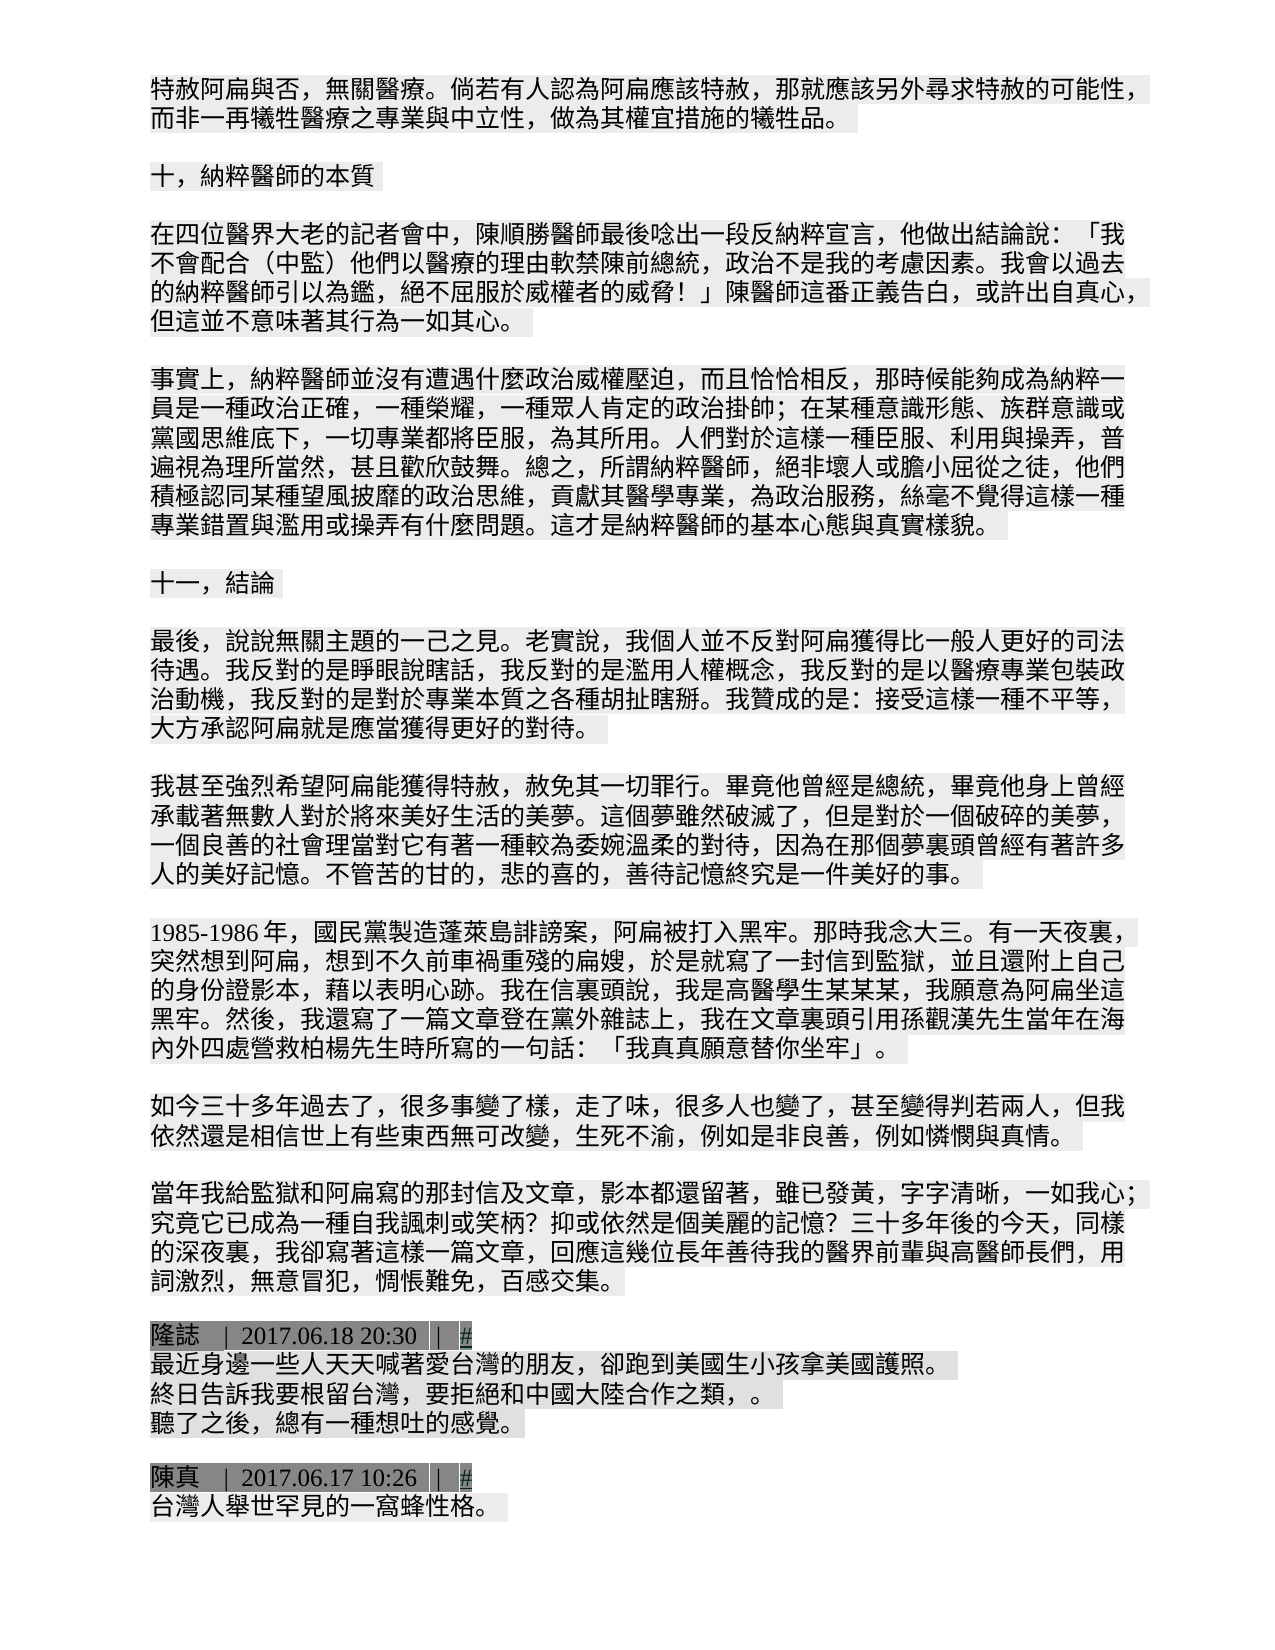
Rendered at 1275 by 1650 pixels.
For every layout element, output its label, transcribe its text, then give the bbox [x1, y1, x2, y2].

text 陳真 | 2017.06.17 10:26 | # [150, 1463, 1125, 1492]
text 最近身邊一些人天天喊著愛台灣的朋友，卻跑到美國生小孩拿美國護照。 終日告訴我要根留台灣，要拒絕和中國大陸合作之類，。 聽了之後，總有一種想吐的感覺。 [150, 1351, 1125, 1438]
text 隆誌 | 2017.06.18 20:30 | # [150, 1321, 1125, 1351]
text 給阿扁的醫生們上一堂醫學倫理課 陳真2017. 06. 18. 台中監獄近日去函阿扁，指出外界對其醫療成員公正性有所質疑，要求阿扁下回申請保外就醫時應增加第二所醫學中心之診斷證明，以昭公信。為此，吳樹民（醫界聯盟基金會董事長）、陳永興（前羅東聖母醫院院長）、賴其萬（和信醫院副院長）及阿扁醫療小組副召集人陳順勝（高雄長庚醫院榮譽副院長）等四位醫界大老，聯合召開記者會，痛批中監侵犯醫療人權，踐踏醫學專業尊嚴，傷害病患自主權，侵害受刑人人權，破壞醫學倫理等等，驚人罪名一大串，要求典獄長撤職查辦、法務部長下台及蔡英文公開道歉；其間更有十數名民進黨立委與民代大陣仗一字排開，聯手痛批。但我看不出中監此一要求有何不當，反倒看出許多基本的醫學倫理問題。 一，忠誠的分裂 我過去長年擔任「指定專科醫師」，負責司法精神鑑定，包括家暴、性侵、殺人、搶奪、詐欺、傷害乃至一般禁治產宣告等等。前來接受鑑定的當事人，統統不是我的病人，而且也不是他們找上我，而是官方指定。更重要的是，我只負責鑑定其生理與心智認知功能，卻非其治療者，因為這兩項專業行為具有相當的內在衝突性，難以併存，套句術語，這叫做醫病關係之「忠誠的分裂」（The Split of Loyalty）。簡言之，鑑定者以找出所謂「專業真相」為目的，即便此一病情真相不利於當事人之法律後果，仍然必須做出專業誠實陳述，效忠的對象是法律與社會公眾利益。治療者卻不然，只應以被治療者的健康為唯一考量及目的。 當然，事有大小，權責有輕重，得看其影響所及而定。比方說，如果你只是要跟學校或工作單位請個假，無關乎公眾利益，便無「效忠對象」的衝突問題。 二，查明病情無關病患自主權 任何一個司法當事人，一定會希望找一個與自己關係友好的醫生來為自己進行專業鑑定。因此，任何人往往只能接受官方指派鑑定醫師，而不能自己挑對己有利者，這跟侵犯病患自主權扯不上任何關係。保外就醫亦然，你要找誰看病當然是你的自由，中監亦從無要求阿扁更換主治醫師，至於由誰來鑑定你的病情真相，卻非當事人片面權利。若對原有的專家證詞之公正性有所疑慮，司法或執法機關當然有權要求第二份不同來源之專業意見，以供比對。此舉稀鬆平常，本應如此，畢竟治療是一回事，病情真相及其法律意義之查明與確立，卻又是另一回事。 況且，中監也僅僅只是要求第二份醫學中心專業意見，並無指定人選，阿扁大可自行再找一位醫生看診，取得證明，何難之有？何來侵犯人權之說？所謂踐踏醫療專業、傷害病人自主權云云，更是無端指控。當然，當事人若覺此一要求不合理，大可申訴，但若要據此指控上述幾大罪狀，未免言過其實，亂扣罪名。 三，醫療中立 上述四位醫師，長年以來，政治立場極其顯著，甚且政治活躍。這是個人自由，無可厚非，但其相關發言卻往往一方面既是醫療專業，一方面卻又充滿政治評價。比方說，陳順勝醫師說，阿扁的治療「超越醫學，涵蓋身心靈的治療，甚至包括口述歷史」，「阿扁被關六年，在監所內被洗腦說他貪汙貪腐、被台灣人民背棄，直到出獄後才發現不是這樣」。陳永興醫師則鼓勵蔡英文「心中要有是非及道德勇氣」，「做一個總統，妳不懂什麼是正確的事嗎？大多數人民認同支持的事還是要做，明知陳水扁的司法審判有問題，就應該執行人民授權總統特赦的權力」。 當一個治療者同時又是鑑定者時，醫病關係已有內在矛盾，倘若他又對於病患表現出如此強烈的政治評價與政治認同時，其專業證詞有可能不受到外界質疑嗎？破壞這項專業中立性的人不是中監或法務部，而是醫療團隊之自我角色混淆。一個人下了班，當然可以有各種活動與立場，但在他的專業角色上，卻只應陳述專業語言，而非一下是醫療者，一下又是政治同志，一下談醫療，一下又扯到政治迫害，這其實只是在傷害自己專業證詞的中立性與可信度。 美國打從九零年代開始，在對外各場侵略戰爭中，提出一項軍事運作模式，美其名為「軍事人道主義」（Military Humanitarianism），作法之一是，要求人道救援團體或醫療團體等非政府組織須隨軍隊進出，接受美軍統一指揮調度，甚至接受美軍財物資助。此一作法產生極大後遺症，自此之後，原本受到雙方尊重的民間救援人員或醫護人員，開始受到對方攻擊，因為，一旦失去中立性，同時也就失去了人們的基本信任。 總部設於法國、曾獲得諾貝爾和平獎的「無國界醫生組織」（簡稱MSF），之所以受到世人敬重，主要原因不光在於其不畏炮火，深入戰場第一線在槍林彈雨中搶救傷患，而且向來拒絕「軍事人道主義」的政治收編與掛勾，還給醫療與人道救援一個清純乾淨的原始面貌。並非說MSF不具政治傾向，而是說它不會把政治和醫療救援兩種角色混為一談，更不會根據政治立場設定為救援與否之前提要件。但也因為這樣，MSF的救援醫療工作站乃至各地附設醫院，多次遭到美軍鎖定轟炸，因其照樣救治敵方人員。 從「軍事人道主義」之無數偏頗人道團體，到專業獨立的MSF，在在顯示：任何一項專業之所以受人敬重與信任，乃是因為它必須獨立於所有非專業考量的因素之外。 賴其萬醫師說他不太管政治，但中監這件事卻讓他「很憤慨」，所以一定要來召開記者會。因為，他說，「醫學倫理與醫生的社會責任在台灣是必須要推動的 」。讓我更為訝異的是，賴醫師並表達「台灣醫界對陳水扁的尊敬與關心」，甚至哽咽表示他曾看到阿扁「如何在牢房中寫字，倍受凌辱的過程，讓他很難過」。賴醫師當然可以表達其個人對阿扁的景仰，但卻沒有理由把整個「台灣醫界」拖下水。我不知道醫界有多少人景仰阿扁，我只知道我自己在一片綠油油的台灣社會中，確實對之不敢不敬。 當年，林義雄選上省議員，會議召開前夕，省主席林洋港前來省議會拜會。隔天，報上寫了一句「全體省議員均表歡迎」。這樣一句平淡八股陳述，卻讓林義雄很生氣，他說，省議員是要監督省主席的，怎麼可以表示「歡迎」，甚至還「全體」省議員均表歡迎。林義雄為此要求報紙更正，表示我林義雄絕不能讓選民以為我選上省議員之後嘴臉就變了樣。這事在當年引起很大的風波，林義雄在主流媒體的抹黑下，被描述成吹毛求疵只會做秀的跳樑小丑。 我說這件往事的意思是說：類似像這樣的事，乍看瑣碎，其實意義重大。或許在這個一片綠油油的島上，許多醫界人士更是綠到發黑。但我相信，並不是每個醫界人士都如此不明是非，至少我就一點也不會景仰阿扁。曾經景仰，不過那已是三十多年前的前塵往事。更重要的是，景不景仰事涉政治與道德評價，這類話語，理應在醫療專業的執行中出局，因為它有害其應有的中立性。 另外，阿扁的醫療小組成員陳喬琪醫師（前台灣精神醫學會理事長）說，「阿扁現在的心靈非常脆弱」，因此他呼籲，「蔡總統雖然有很多事要處理，但陳水扁的事更重要，解放阿扁的心靈比其他事情還重要」。阿扁醫療小組發言人陳昭姿藥師則指出，中監的公文「已讓扁的情緒大受影響」，過去的復健療效因此「付之一炬」，他們要求回歸醫療專業，不要讓醫療政治化。但事實上，恰恰是這些綠油油的醫護人員把醫療給政治化。 四，勿濫用專業 依規定，阿扁能否從事哪些活動，我沒意見，大部份人應該也都不會有意見。但若硬要說阿扁連參加政治餐會致詞，或是接受上千名群眾歡呼，也都統統是什麼「社區職能治療」，絕不得侵犯，否則就是踐踏醫療專業云云，這樣會不會扯太遠了？依此邏輯，我看不出有哪一樣活動不能被冠上「社區職能治療」的名義？ 阿扁參加綠營凱達格蘭基金會餐會，中監不准其致詞。陳順勝氣憤地說，「不讓他致詞，這樣就看不出病情是否改善」，因此痛批中監讓「治療情境破壞殆盡」，並揚言「要思考看有什麼方法可以突破」。扁出席某音樂會，面對外界批評，其兒子陳致中竟然也說，「這些都是屬於醫療的一環」，不得干涉。依此邏輯，意味著所有的活動都可以冠以「醫療」之名。請問這樣的一種專業說詞合理嗎？既是醫療，就應謹守醫療的專業分寸，而非自詡提供了阿扁「超越醫療」的服務，超越醫療，那究竟又是一種什麼樣的專業？ 五，醫療專業的可公評性 醫療雖是一種專業，但它既然是一種實證性的自然科學，意味著它是一種所謂「軟科學」（soft science），而非數學邏輯與物理等等「硬科學」（hard science）。今天如果有人提出一個物理定律，挑戰過去的學理，我想一般人是根本無法置喙的，但是，臨床醫學卻不是這樣一種硬科學，也因此具有一種「可公評性」。所謂專業，絕不是什麼不可質疑的銅牆鐵壁。 簡單說，任何醫界圈外人，包括所有販夫走卒，依然還是可以憑著一定的常識與生活經驗及周邊相關知識來判斷某一項醫療宣稱或醫療處置是否具有基本的合理性。你不能動不動就搬出醫師的所謂專業身份，企圖堵住天下悠悠之口。你更不應該老是亮出一堆顯赫的權勢地位身份，企圖壟斷相關知識與專業作為上的一切正當性及其外在社會與法律意義，拒斥、敵視任何質疑。 如果阿扁的醫療團隊這麼有專業自信，那麼，自己去找個第二家醫學中心的醫師，請他開立一張診斷證明，有什麼難？有什麼好生氣的？我們一般人不都是這樣嗎？為什麼這就是「侮辱專業」、「侵犯醫療專業與人權」？為什麼這就是「傷害受刑人醫療人權」、「破壞醫病關係」？甚至因此要把相關官員撤職查辦並要求部長下台。這樣一種反應，並非應有的專業態度，而是政治表態，政治恐嚇。 陳永興醫師憤怒地說：「醫療專業不是台中監獄可以說三道四、胡說八道的！」「中監典獄長懂醫學嗎？你是什麼專業啊？憑什麼質疑？」可是，難道人民或官員若非具有醫師身份，就不能對阿扁的處置提出任何質疑？否則就應嚴懲或下台謝罪？難道以後各地的典獄長或法務部長必須具有醫師資格才能擔任？我們現在究竟是在談論醫學，還是在談政治？這其實恰恰就是一種中世紀宗教裁判所的心態，亦即「我是大老，我說了算」，誰敢質疑，誰就犯忌。陳永興醫師說，中監的不合理要求是「天大的笑話」，但依我看，這樣一些天馬行空、荒腔走板、毫無基本理性的辱罵與攻擊才是笑話。 六，專業內在的歧見 即便是物理或數學等等這樣的硬科學，都還是會有知識內在的不同見解，更不用說臨床醫學了。同一個病患，不同的醫師，往往就會有不同的看法或治療方式。特別是涉及外在行為與內在心靈的精神科，更是如此。陳順勝醫師說，阿扁罹患兩種病，一種叫「心因性憂鬱症」，也就是因為某種外在事件所導致的情緒問題，另一個病叫「創傷後症候群」，也就是經歷某個巨大的災難性事件後所產生的身心問題。其實，後者診斷若能成立，前者便顯得多餘。 阿扁究竟得了什麼病，我無法憑空判斷。但毫無疑問的一點是：臨床醫學這樣一種所謂軟科學，內在必然存在著各種專業歧見。既然如此容易產生歧見，既然不同的醫生往往會有不同的專業見解，那麼，中監要求第二家醫學中心的診斷證明，以便做為一種比對與參考，有何傷害人權之處？這不是醫學專業之常態嗎？這就跟病人往往會多看幾位醫師一樣，據此來判斷不同醫師之間的專業說法，然後再來決定自己應接受何種醫療處置。難道一個醫生會因為病人也跑去看了其他的醫生就應該大發雷霆？進而罵他「侮辱專業」、「破壞醫病關係」？ 七，道德與法律上的內在一致性 阿扁保外就醫應當擁有什麼樣的權利與自由，我沒意見。我有意見的是，不管何種標準或規定，理當具有充份的一致性。但事實上卻根本不是這樣。阿扁所擁有的明明就是一種極其優惠與寬鬆的特殊待遇，絕非其他受刑人所能享有。如果要比照辦理，依我看，監獄裏至少有百分之八十的受刑人都應該立即保外就醫並應擁有各項自由權利才對。阿扁的醫生們為何獨厚阿扁？ 我一點都不反對針對受刑人採取更寬鬆的人道措施，但我在意的是：若要寬鬆，便應一體適用，而非因人而異，法律畢竟不是權貴養的狗。但事實上，一般人就算病得奄奄一息，也絕對得不到像阿扁這樣的寬容待遇。在長年行醫的經歷中，我甚至發現：越是弱勢者，越是貧病孤苦無依者，越難保障其所剩無幾的基本人權。高官、民代或有錢人，和其他一般人相比，坐牢或保外就醫之機會與待遇，根本天壤之別。當一個司法或執法體系總是被權貴者操弄於股掌之上，豈有可能期盼法律會為人所尊重。 八，人權本身即是目的 人權本身即是目的，而非藉以遂行其它目的的手段或工具。但在現實上，特別是政治上，滿口人權，卻往往只是一種任意濫用的鬥爭藉口。當一個概念不斷糟蹋其應有的基本內涵，它也將失去人們的尊重。一如所謂醫學倫理，我從沒看過世界上有哪個國家比台灣更喜歡講所謂的醫學倫理，但卻只是一種嘴巴運動，而無深厚的概念內涵，更無現實意義，講一套做一套；醫院裏，課堂上，生活中，醫學倫理真是滿天飛，但往往有口無心，任意信口開河，彷彿它只是一種無甚意義的陳腔濫調，拿來當裝飾用，或是充當鬥爭工具。 九，醫療專業勿成政治犧牲品 大約七、八年前，扁嫂吳淑珍以身體衰弱甚至隨時有生命危險為由，無數次拒絕出庭應訊。當時我任職台大雲林分院，在報上寫了篇文章，指出台灣司法以及醫療待遇的極度不平等。對待一般人很嚴格，律法森嚴，不容挑戰。對待弱勢者，更是異常嚴苛，甚至視人命如草芥。醫療也一樣，對待權貴，百般呵護，至於一般人，卻往往很難確保那一丁點最基本的醫療人權。 陳順勝醫師近日主張阿扁的身體狀況不適合出庭應訊。我要說的是，阿扁或扁嫂出不出庭應訊，我沒意見。我有意見的是：如果這樣的專業標準成立，那麼，所有涉案人或受刑人都應一體適用才對，而非獨厚少數人。 我更要說的是：不應動輒以醫療做為一種遂行其政治目的或規避法律規範的手段。比方說，硬是要把一種幾乎趨近於零的風險給無限擴大；明明沒有立即性的生命危險，卻硬要說成風中殘燭，命在旦夕。 特赦阿扁與否，無關醫療。倘若有人認為阿扁應該特赦，那就應該另外尋求特赦的可能性，而非一再犧牲醫療之專業與中立性，做為其權宜措施的犧牲品。 十，納粹醫師的本質 在四位醫界大老的記者會中，陳順勝醫師最後唸出一段反納粹宣言，他做出結論說：「我不會配合（中監）他們以醫療的理由軟禁陳前總統，政治不是我的考慮因素。我會以過去的納粹醫師引以為鑑，絕不屈服於威權者的威脅！」陳醫師這番正義告白，或許出自真心，但這並不意味著其行為一如其心。 事實上，納粹醫師並沒有遭遇什麼政治威權壓迫，而且恰恰相反，那時候能夠成為納粹一員是一種政治正確，一種榮耀，一種眾人肯定的政治掛帥；在某種意識形態、族群意識或黨國思維底下，一切專業都將臣服，為其所用。人們對於這樣一種臣服、利用與操弄，普遍視為理所當然，甚且歡欣鼓舞。總之，所謂納粹醫師，絕非壞人或膽小屈從之徒，他們積極認同某種望風披靡的政治思維，貢獻其醫學專業，為政治服務，絲毫不覺得這樣一種專業錯置與濫用或操弄有什麼問題。這才是納粹醫師的基本心態與真實樣貌。 十一，結論 最後，說說無關主題的一己之見。老實說，我個人並不反對阿扁獲得比一般人更好的司法待遇。我反對的是睜眼說瞎話，我反對的是濫用人權概念，我反對的是以醫療專業包裝政治動機，我反對的是對於專業本質之各種胡扯瞎掰。我贊成的是：接受這樣一種不平等，大方承認阿扁就是應當獲得更好的對待。 我甚至強烈希望阿扁能獲得特赦，赦免其一切罪行。畢竟他曾經是總統，畢竟他身上曾經承載著無數人對於將來美好生活的美夢。這個夢雖然破滅了，但是對於一個破碎的美夢，一個良善的社會理當對它有著一種較為委婉溫柔的對待，因為在那個夢裏頭曾經有著許多人的美好記憶。不管苦的甘的，悲的喜的，善待記憶終究是一件美好的事。 1985-1986年，國民黨製造蓬萊島誹謗案，阿扁被打入黑牢。那時我念大三。有一天夜裏，突然想到阿扁，想到不久前車禍重殘的扁嫂，於是就寫了一封信到監獄，並且還附上自己的身份證影本，藉以表明心跡。我在信裏頭說，我是高醫學生某某某，我願意為阿扁坐這黑牢。然後，我還寫了一篇文章登在黨外雜誌上，我在文章裏頭引用孫觀漢先生當年在海內外四處營救柏楊先生時所寫的一句話：「我真真願意替你坐牢」。 如今三十多年過去了，很多事變了樣，走了味，很多人也變了，甚至變得判若兩人，但我依然還是相信世上有些東西無可改變，生死不渝，例如是非良善，例如憐憫與真情。 當年我給監獄和阿扁寫的那封信及文章，影本都還留著，雖已發黃，字字清晰，一如我心；究竟它已成為一種自我諷刺或笑柄？抑或依然是個美麗的記憶？三十多年後的今天，同樣的深夜裏，我卻寫著這樣一篇文章，回應這幾位長年善待我的醫界前輩與高醫師長們，用詞激烈，無意冒犯，惆悵難免，百感交集。 [150, 75, 1125, 1296]
text 台灣人舉世罕見的一窩蜂性格。 包括 "救國救民" 的 "學運" 或 "社運"，長年以來也都是一窩蜂。當然，必須是主流媒體及主流政治勢力所肯定所讚賞的 "運動"才會一窩蜂，要不然就會像巴勒網這樣，站樁都站了快十年了，依然小貓兩三隻。 人們這種驚人的一窩蜂 "熱情"，要是能放在見義勇為的事情上，世上早已沒有戰爭，沒有侵略，沒有政治詐騙集團，甚至連人渣都得洗心革命重新做人了。 這裏有圖： https://goo.gl/E95Spq 我很納悶，這些排隊者不會感到一種蠢到爆、窩囊到爆、以致於難以見人的尷尬與羞恥嗎？我要是饑渴成這樣，非吃不可，若真要去排隊，我會蒙面。 台灣人的一窩蜂，往往爭先恐後努力發高燒，力道驚人。可當五分鐘熱潮一過，馬上就又突然無人聞問，彷彿根本沒這回事。比方說你還記得人渣黨動員的那場所謂反服貿 "學運" 嗎？熱潮時，周圍一堆人連護士每天都會急著要跟你討論服貿，甚至擔心自己比別人晚了一步理解這麼火熱時髦的東西，可是，現在還有人感興趣嗎？恐怕連一個也找不到了。這些完全沒有半點獨立心靈的人卻整天說要追求台灣獨立，豈不可笑。你應該先讓自己腦子獨立、心靈獨立於政治洗腦與媒體動員之外，再來講台灣獨立也不遲。 台灣人的性格有著一種極其異常的脆弱性，面目模糊，缺乏個性，缺乏真實熱情與喜好，缺乏信仰，很容易被媒體、被宣傳、被名醫名牌名校名人名嘴以及各種明星偶像、被廣告、被眾人之吹捧、被各種酷炫虛榮所打動；時髦風往哪吹，他就往哪追逐。一旦風向轉變，馬上也會立即跟著轉向。 但是，你看西方社會，比方說英國，主流媒體或政客想洗腦、動員學生，指揮他們搞運動鬥爭異己，有可能嗎？不如早點睡吧，那是完全不可能的事。在台灣卻剛好相反，不受洗腦與動員的學生，卻像鳳毛麟角那樣罕見，更不用說敢於對抗主流惡勢力了。一樣是人，怎麼會差這麼多？實難想像。一個社會與世代的成熟性，恐怕是千百年的事，非朝夕可成。 陳真2017.06.17. ========================== 深夜直擊一蘭拉麵排隊潮 網友全驚呆 三立新聞網 setn.com•2017年6月16日 生活中心／綜合報導 以往都要去日本才可以吃到一蘭拉麵，近日終於強勢登台，不過，還沒正式開幕卻因「優先入席制」引起許多爭議，但仍不減粉絲對它的喜愛。一名網友在臉書爆廢公社表示，她凌晨兩點半騎車路過一蘭拉麵門口，看到相當驚人的一幕，店門口排滿長長的人龍，只見照片中，現場民眾無畏風雨，苦苦排隊只為了吃上一碗拉麵。 [150, 1492, 1125, 1550]
